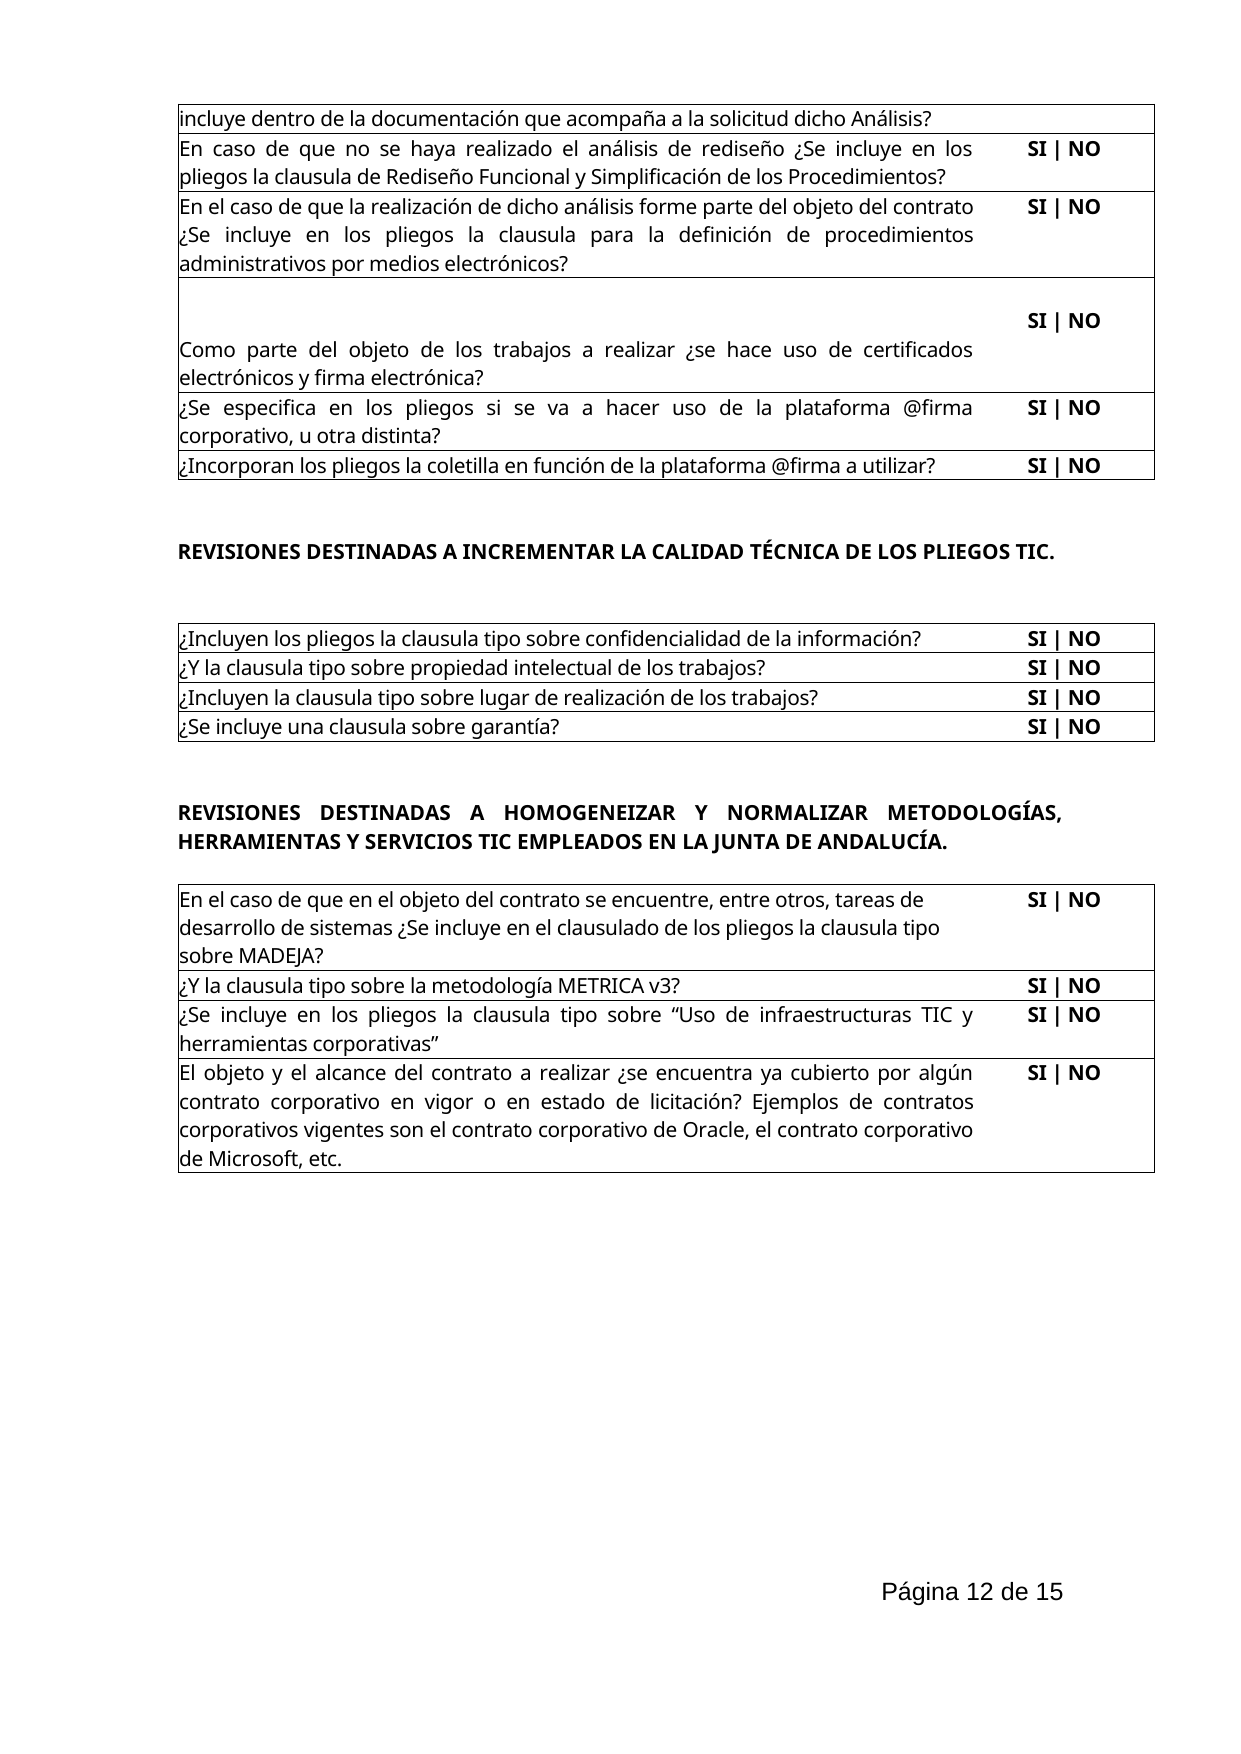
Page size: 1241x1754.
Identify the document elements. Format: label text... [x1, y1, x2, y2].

table_cell SI | NO [974, 971, 1154, 999]
table_cell SI | NO [974, 1001, 1154, 1057]
table_header SI | NO [974, 885, 1154, 970]
table_cell SI | NO [974, 1059, 1154, 1172]
table_cell ¿Incorporan los pliegos la coletilla en función de la plataforma @firma a utilizar? [179, 451, 974, 479]
table_cell SI | NO [974, 451, 1154, 479]
table_cell ¿Se incluye una clausula sobre garantía? [179, 712, 974, 741]
table_cell SI | NO [974, 278, 1154, 392]
table_cell ¿Se especifica en los pliegos si se va a hacer uso de la plataforma @firma corporativo, u otra distinta? [179, 393, 974, 450]
table_cell SI | NO [974, 192, 1154, 277]
table_cell SI | NO [974, 683, 1154, 711]
table_cell ¿Y la clausula tipo sobre propiedad intelectual de los trabajos? [179, 653, 974, 682]
subtitle REVISIONES DESTINADAS A INCREMENTAR LA CALIDAD TÉCNICA DE LOS PLIEGOS TIC. [177, 537, 1063, 566]
table_cell ¿Incluyen la clausula tipo sobre lugar de realización de los trabajos? [179, 683, 974, 711]
table_cell SI | NO [974, 134, 1154, 191]
table_cell [974, 105, 1154, 133]
table_cell ¿Se incluye en los pliegos la clausula tipo sobre “Uso de infraestructuras TIC y herramientas corporativas” [179, 1001, 974, 1057]
table_cell En caso de que no se haya realizado el análisis de rediseño ¿Se incluye en los pliegos la clausula de Rediseño Funcional y Simplificación de los Procedimientos? [179, 134, 974, 191]
table_header SI | NO [974, 624, 1154, 652]
table_cell SI | NO [974, 712, 1154, 741]
subtitle REVISIONES DESTINADAS A HOMOGENEIZAR Y NORMALIZAR METODOLOGÍAS, HERRAMIENTAS Y SERVICIOS TIC EMPLEADOS EN LA JUNTA DE ANDALUCÍA. [177, 798, 1063, 855]
table_cell incluye dentro de la documentación que acompaña a la solicitud dicho Análisis? [179, 105, 974, 133]
table_cell Como parte del objeto de los trabajos a realizar ¿se hace uso de certificados electrónicos y firma electrónica? [179, 278, 974, 392]
table_cell SI | NO [974, 653, 1154, 682]
table_header ¿Incluyen los pliegos la clausula tipo sobre confidencialidad de la información? [179, 624, 974, 652]
table_header En el caso de que en el objeto del contrato se encuentre, entre otros, tareas de desarrollo de sistemas ¿Se incluye en el clausulado de los pliegos la clausula tipo sobre MADEJA? [179, 885, 974, 970]
table_cell El objeto y el alcance del contrato a realizar ¿se encuentra ya cubierto por algún contrato corporativo en vigor o en estado de licitación? Ejemplos de contratos corporativos vigentes son el contrato corporativo de Oracle, el contrato corporativo de Microsoft, etc. [179, 1059, 974, 1172]
table_cell ¿Y la clausula tipo sobre la metodología METRICA v3? [179, 971, 974, 999]
table_cell SI | NO [974, 393, 1154, 450]
table_cell En el caso de que la realización de dicho análisis forme parte del objeto del contrato ¿Se incluye en los pliegos la clausula para la definición de procedimientos administrativos por medios electrónicos? [179, 192, 974, 277]
